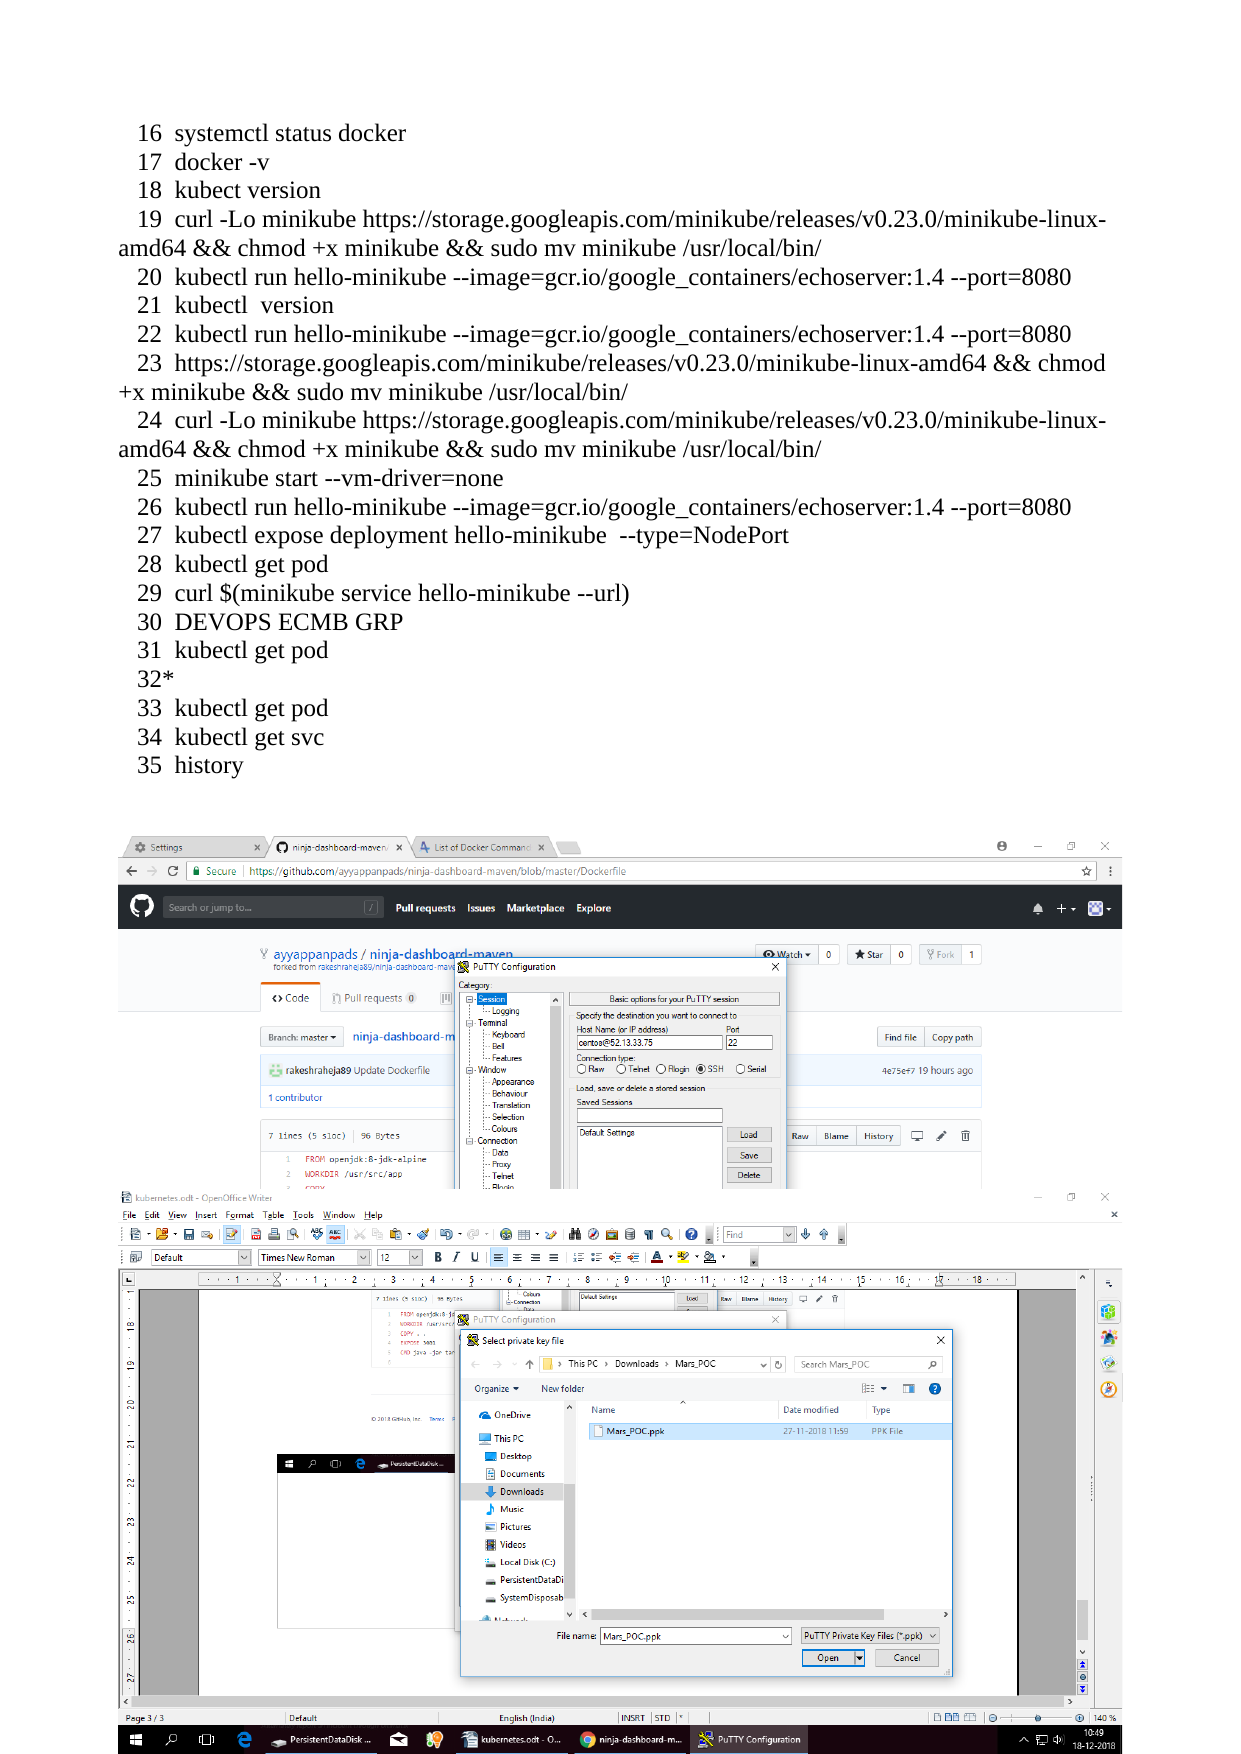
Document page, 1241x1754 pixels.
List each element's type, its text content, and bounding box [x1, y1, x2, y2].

text 28 kubectl get pod [118, 549, 1122, 578]
text 18 kubect version [118, 176, 1122, 204]
text 23 https://storage.googleapis.com/minikube/releases/v0.23.0/minikube-linux-amd64 && chmod +x minikube && sudo mv minikube /usr/local/bin/ [118, 348, 1122, 406]
text 34 kubectl get svc [118, 722, 1122, 751]
text 20 kubectl run hello-minikube --image=gcr.io/google_containers/echoserver:1.4 --port=8080 [118, 262, 1122, 291]
text 24 curl -Lo minikube https://storage.googleapis.com/minikube/releases/v0.23.0/minikube-linux-amd64 && chmod +x minikube && sudo mv minikube /usr/local/bin/ [118, 406, 1122, 463]
text 22 kubectl run hello-minikube --image=gcr.io/google_containers/echoserver:1.4 --port=8080 [118, 319, 1122, 348]
text 25 minikube start --vm-driver=none [118, 463, 1122, 492]
text 16 systemctl status docker [118, 118, 1122, 147]
text 32* [118, 664, 1122, 693]
text 17 docker -v [118, 147, 1122, 176]
text 30 DEVOPS ECMB GRP [118, 607, 1122, 636]
picture [118, 836, 1123, 1754]
text 26 kubectl run hello-minikube --image=gcr.io/google_containers/echoserver:1.4 --port=8080 [118, 492, 1122, 521]
text 31 kubectl get pod [118, 636, 1122, 664]
text 21 kubectl version [118, 291, 1122, 319]
text 19 curl -Lo minikube https://storage.googleapis.com/minikube/releases/v0.23.0/minikube-linux-amd64 && chmod +x minikube && sudo mv minikube /usr/local/bin/ [118, 204, 1122, 262]
text 33 kubectl get pod [118, 693, 1122, 722]
text 27 kubectl expose deployment hello-minikube --type=NodePort [118, 521, 1122, 549]
text 35 history [118, 751, 1122, 779]
text 29 curl $(minikube service hello-minikube --url) [118, 578, 1122, 607]
